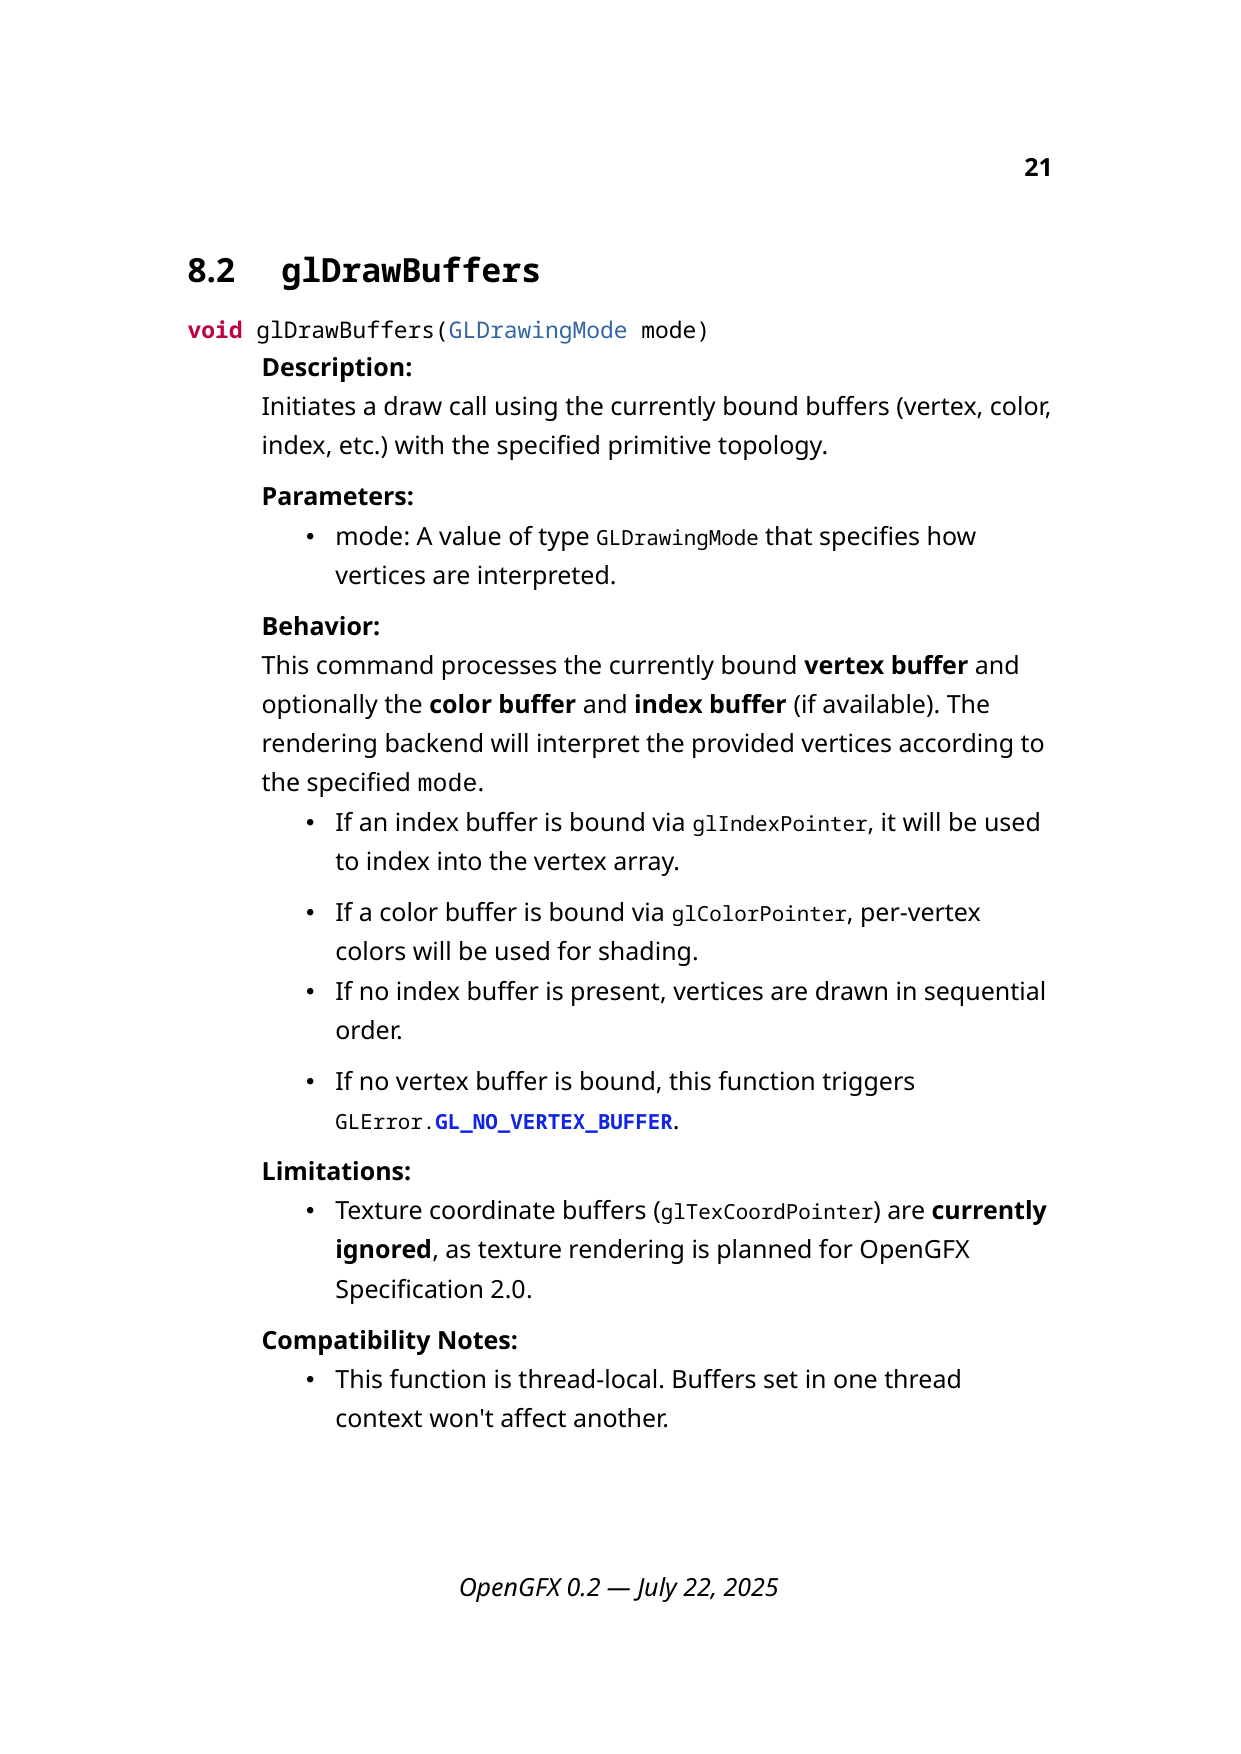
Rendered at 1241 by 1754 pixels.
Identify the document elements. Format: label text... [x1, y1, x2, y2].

text Behavior: This command processes the currently bound vertex buffer and optionally the color buffer and index buffer (if available). The rendering backend will interpret the provided vertices according to the specified mode. [261, 608, 1053, 799]
list If a color buffer is bound via glColorPointer, per-vertex colors will be used for shading. [306, 895, 1053, 968]
list If an index buffer is bound via glIndexPointer, it will be used to index into the vertex array. [306, 804, 1053, 878]
text Description: Initiates a draw call using the currently bound buffers (vertex, color, index, etc.) with the specified primitive topology. [261, 349, 1053, 462]
text Compatibility Notes: [261, 1322, 1053, 1356]
list mode: A value of type GLDrawingMode that specifies how vertices are interpreted. [306, 518, 1053, 591]
list If no vertex buffer is bound, this function triggers GLError.GL_NO_VERTEX_BUFFER. [306, 1063, 1053, 1137]
text Limitations: [261, 1154, 1053, 1188]
subtitle 8.2 glDrawBuffers [187, 247, 1053, 292]
list If no index buffer is present, vertices are drawn in sequential order. [306, 973, 1053, 1046]
list This function is thread-local. Buffers set in one thread context won't affect another. [306, 1362, 1053, 1435]
text Parameters: [261, 479, 1053, 513]
list Texture coordinate buffers (glTexCoordPointer) are currently ignored, as texture rendering is planned for OpenGFX Specification 2.0. [306, 1193, 1053, 1305]
text void glDrawBuffers(GLDrawingMode mode) [187, 313, 1053, 345]
